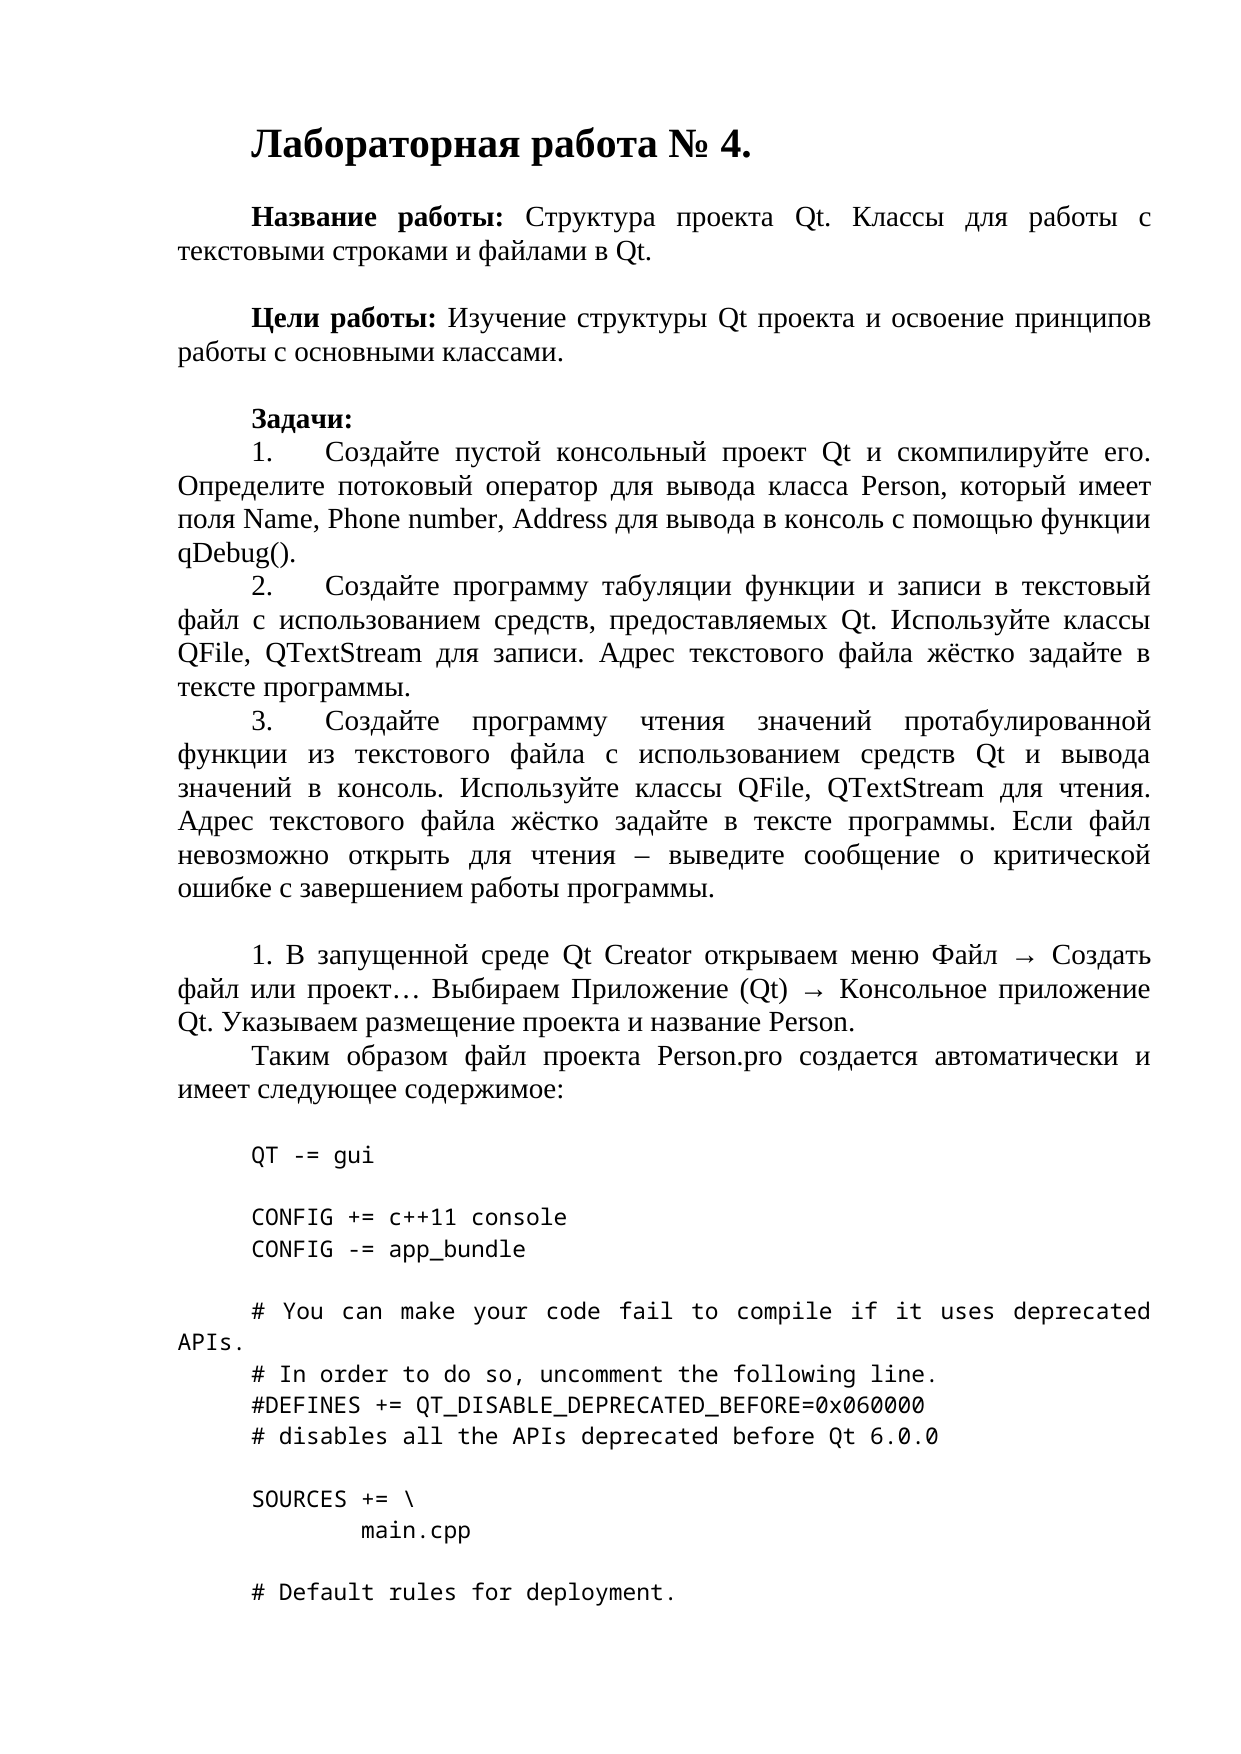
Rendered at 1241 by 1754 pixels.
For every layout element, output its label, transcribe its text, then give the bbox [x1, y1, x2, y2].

text #DEFINES += QT_DISABLE_DEPRECATED_BEFORE=0x060000 [177, 1389, 1152, 1420]
text # You can make your code fail to compile if it uses deprecated APIs. [177, 1295, 1152, 1357]
list Создайте программу табуляции функции и записи в текстовый файл с использованием средств, предоставляемых Qt. Используйте классы QFile, QTextStream для записи. Адрес текстового файла жёстко задайте в тексте программы. [177, 568, 1152, 703]
text # Default rules for deployment. [177, 1576, 1152, 1607]
text Задачи: [177, 401, 1152, 434]
list Создайте пустой консольный проект Qt и скомпилируйте его. Определите потоковый оператор для вывода класса Person, который имеет поля Name, Phone number, Address для вывода в консоль с помощью функции qDebug(). [177, 434, 1152, 568]
text CONFIG -= app_bundle [177, 1232, 1152, 1264]
text Название работы: Структура проекта Qt. Классы для работы с текстовыми строками и файлами в Qt. [177, 199, 1152, 267]
text main.cpp [177, 1514, 1152, 1545]
text Лабораторная работа № 4. [177, 118, 1152, 166]
text # In order to do so, uncomment the following line. [177, 1357, 1152, 1389]
text Цели работы: Изучение структуры Qt проекта и освоение принципов работы с основными классами. [177, 300, 1152, 367]
text 1. В запущенной среде Qt Creator открываем меню Файл → Создать файл или проект… Выбираем Приложение (Qt) → Консольное приложение Qt. Указываем размещение проекта и название Person. [177, 937, 1152, 1038]
text QT -= gui [177, 1139, 1152, 1170]
text # disables all the APIs deprecated before Qt 6.0.0 [177, 1420, 1152, 1451]
text CONFIG += c++11 console [177, 1201, 1152, 1232]
text Таким образом файл проекта Person.pro создается автоматически и имеет следующее содержимое: [177, 1038, 1152, 1105]
list Создайте программу чтения значений протабулированной функции из текстового файла с использованием средств Qt и вывода значений в консоль. Используйте классы QFile, QTextStream для чтения. Адрес текстового файла жёстко задайте в тексте программы. Если файл невозможно открыть для чтения – выведите сообщение о критической ошибке с завершением работы программы. [177, 703, 1152, 904]
text SOURCES += \ [177, 1482, 1152, 1514]
